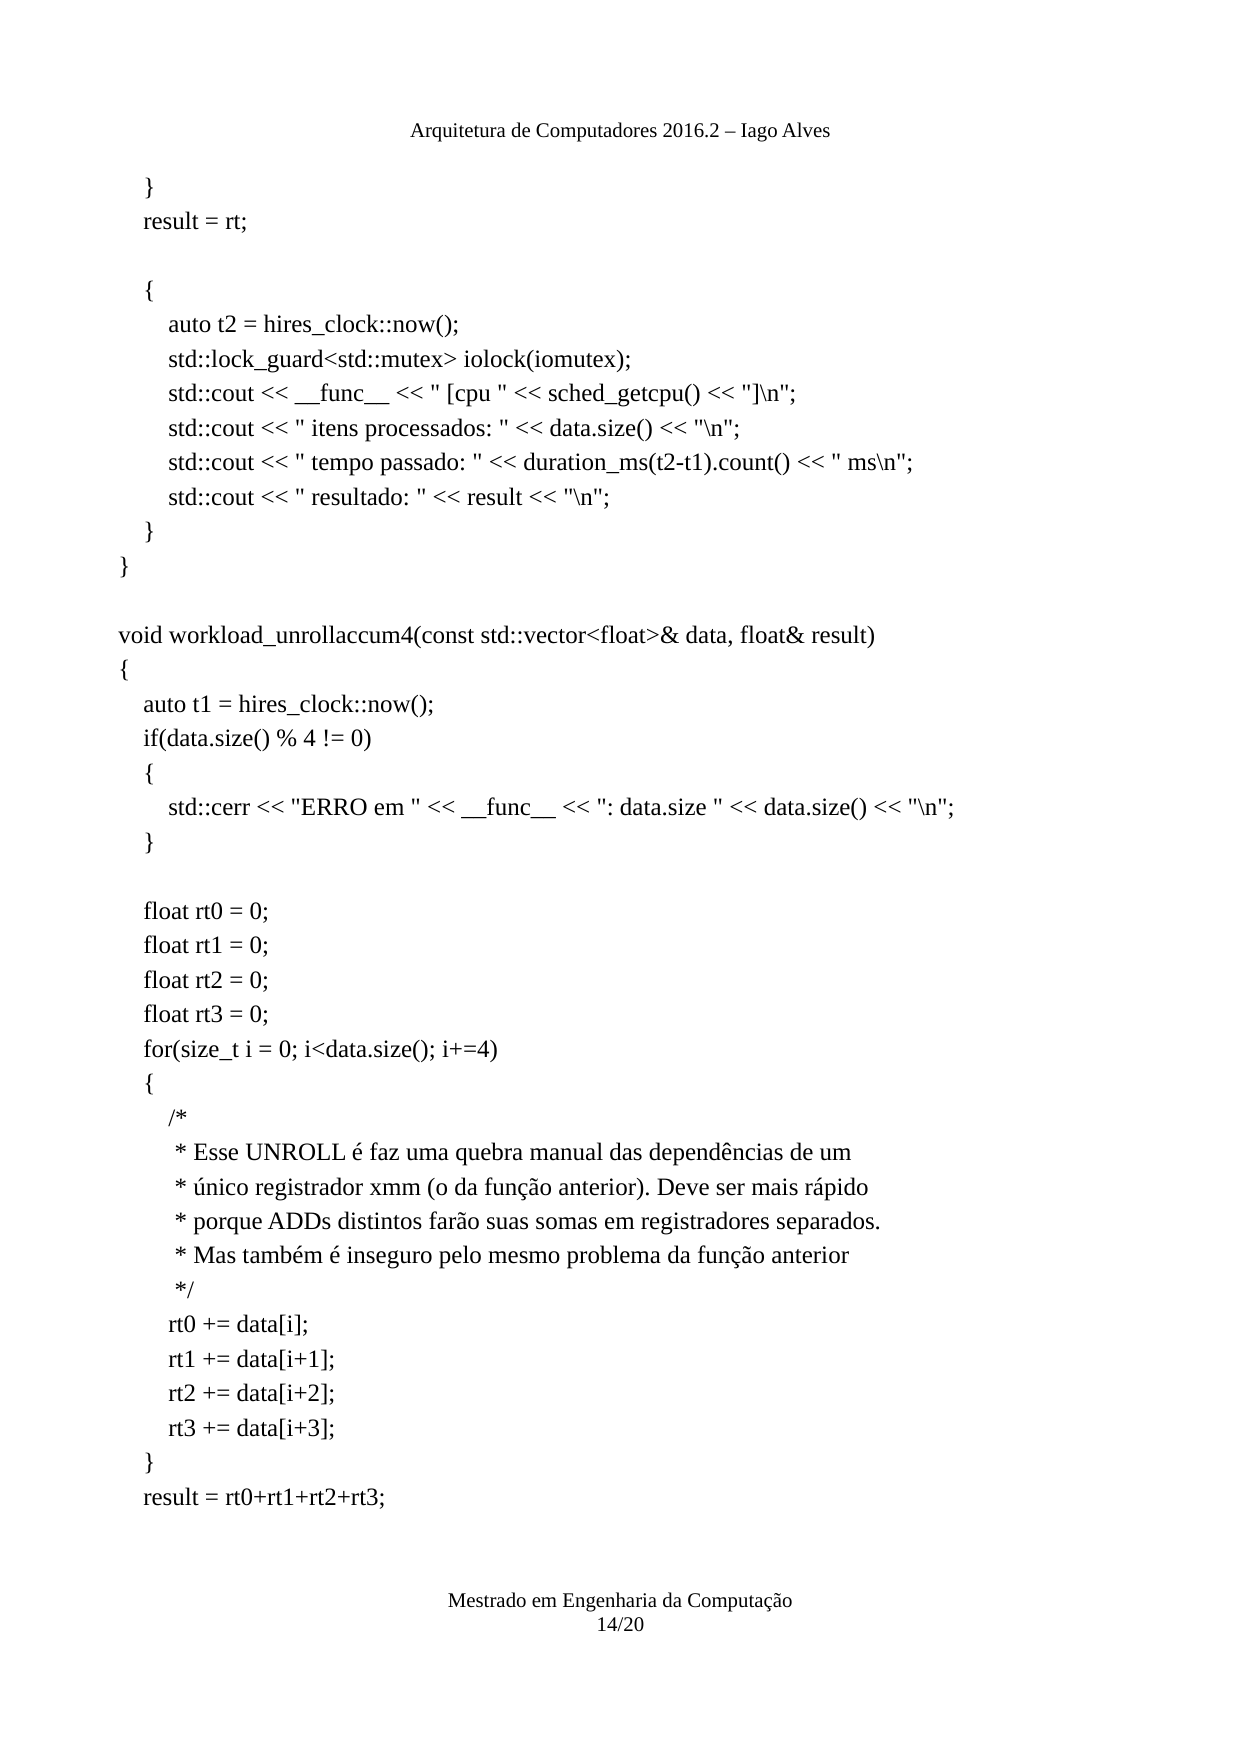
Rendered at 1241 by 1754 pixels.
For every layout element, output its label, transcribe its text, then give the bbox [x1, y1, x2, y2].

text auto t2 = hires_clock::now(); [118, 309, 1122, 338]
text auto t1 = hires_clock::now(); [118, 689, 1122, 718]
text } [118, 172, 1122, 200]
text rt0 += data[i]; [118, 1309, 1122, 1338]
text * único registrador xmm (o da função anterior). Deve ser mais rápido [118, 1172, 1122, 1200]
text result = rt; [118, 206, 1122, 235]
text for(size_t i = 0; i<data.size(); i+=4) [118, 1034, 1122, 1062]
text rt3 += data[i+3]; [118, 1413, 1122, 1442]
text * porque ADDs distintos farão suas somas em registradores separados. [118, 1206, 1122, 1235]
text float rt3 = 0; [118, 999, 1122, 1028]
text { [118, 758, 1122, 787]
text if(data.size() % 4 != 0) [118, 723, 1122, 752]
text */ [118, 1275, 1122, 1304]
text { [118, 654, 1122, 683]
text result = rt0+rt1+rt2+rt3; [118, 1482, 1122, 1511]
text void workload_unrollaccum4(const std::vector<float>& data, float& result) [118, 620, 1122, 649]
text { [118, 275, 1122, 304]
text * Esse UNROLL é faz uma quebra manual das dependências de um [118, 1137, 1122, 1166]
text } [118, 551, 1122, 580]
text float rt2 = 0; [118, 965, 1122, 993]
text float rt1 = 0; [118, 930, 1122, 959]
text std::cout << __func__ << " [cpu " << sched_getcpu() << "]\n"; [118, 378, 1122, 407]
text std::lock_guard<std::mutex> iolock(iomutex); [118, 344, 1122, 373]
text float rt0 = 0; [118, 896, 1122, 924]
text } [118, 1447, 1122, 1476]
text } [118, 516, 1122, 545]
text rt1 += data[i+1]; [118, 1344, 1122, 1373]
text { [118, 1068, 1122, 1097]
text std::cerr << "ERRO em " << __func__ << ": data.size " << data.size() << "\n"; [118, 792, 1122, 821]
text std::cout << " tempo passado: " << duration_ms(t2-t1).count() << " ms\n"; [118, 447, 1122, 476]
text /* [118, 1103, 1122, 1131]
text * Mas também é inseguro pelo mesmo problema da função anterior [118, 1241, 1122, 1269]
text std::cout << " resultado: " << result << "\n"; [118, 482, 1122, 511]
text } [118, 827, 1122, 856]
text std::cout << " itens processados: " << data.size() << "\n"; [118, 413, 1122, 442]
text rt2 += data[i+2]; [118, 1378, 1122, 1407]
